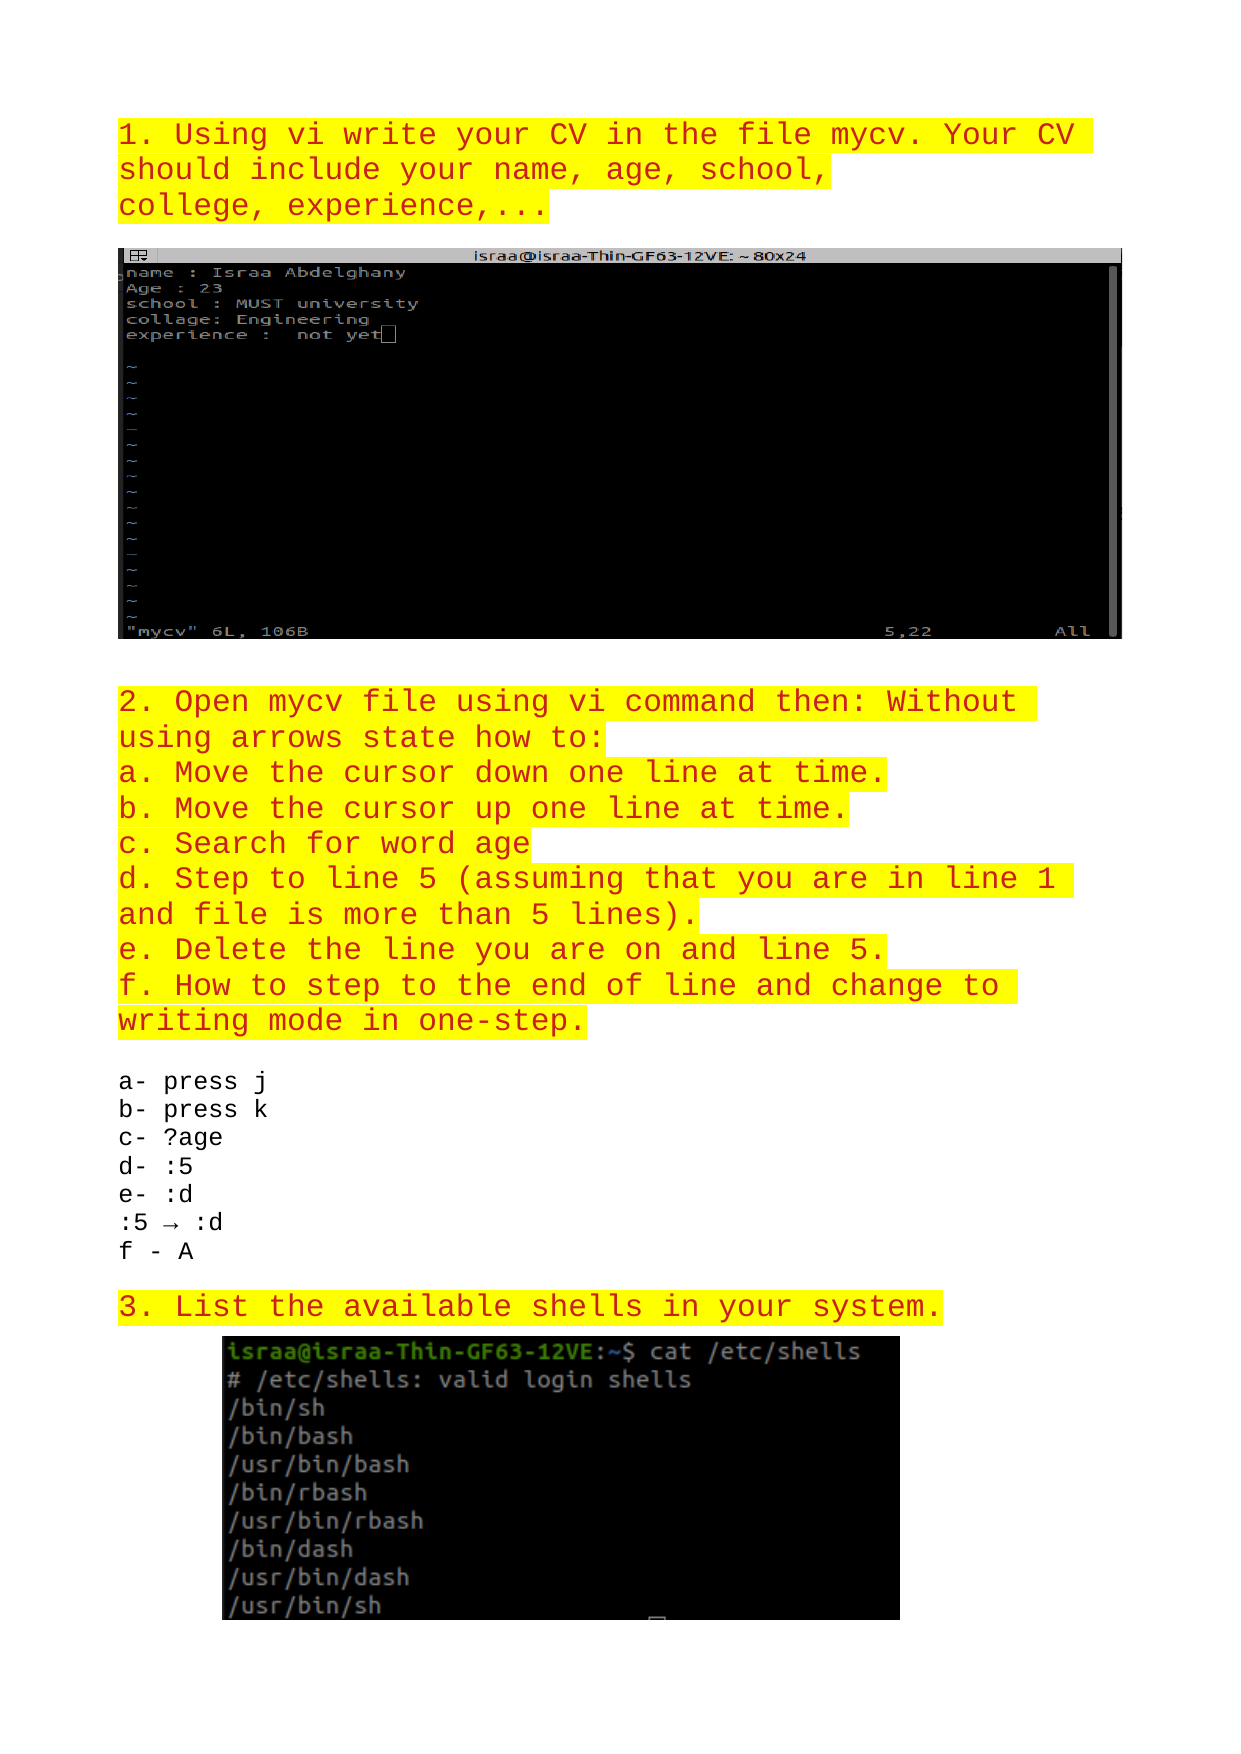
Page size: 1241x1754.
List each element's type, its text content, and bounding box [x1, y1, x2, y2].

text a. Move the cursor down one line at time. [118, 757, 1122, 792]
text f. How to step to the end of line and change to writing mode in one-step. [118, 969, 1122, 1040]
text e- :d [118, 1182, 1122, 1210]
text 2. Open mycv file using vi command then: Without using arrows state how to: [118, 686, 1122, 757]
text e. Delete the line you are on and line 5. [118, 934, 1122, 969]
text d. Step to line 5 (assuming that you are in line 1 and file is more than 5 lines). [118, 863, 1122, 934]
text b. Move the cursor up one line at time. [118, 792, 1122, 827]
text b- press k [118, 1097, 1122, 1125]
text d- :5 [118, 1153, 1122, 1182]
picture [118, 248, 1123, 639]
text :5 → :d [118, 1210, 1122, 1238]
text c. Search for word age [118, 827, 1122, 863]
text college, experience,... [118, 189, 1122, 224]
text 3. List the available shells in your system. [118, 1290, 1122, 1326]
text 1. Using vi write your CV in the file mycv. Your CV should include your name, age, school, [118, 118, 1122, 189]
text c- ?age [118, 1125, 1122, 1153]
picture [222, 1336, 900, 1620]
text a- press j [118, 1068, 1122, 1097]
text f - A [118, 1238, 1122, 1267]
